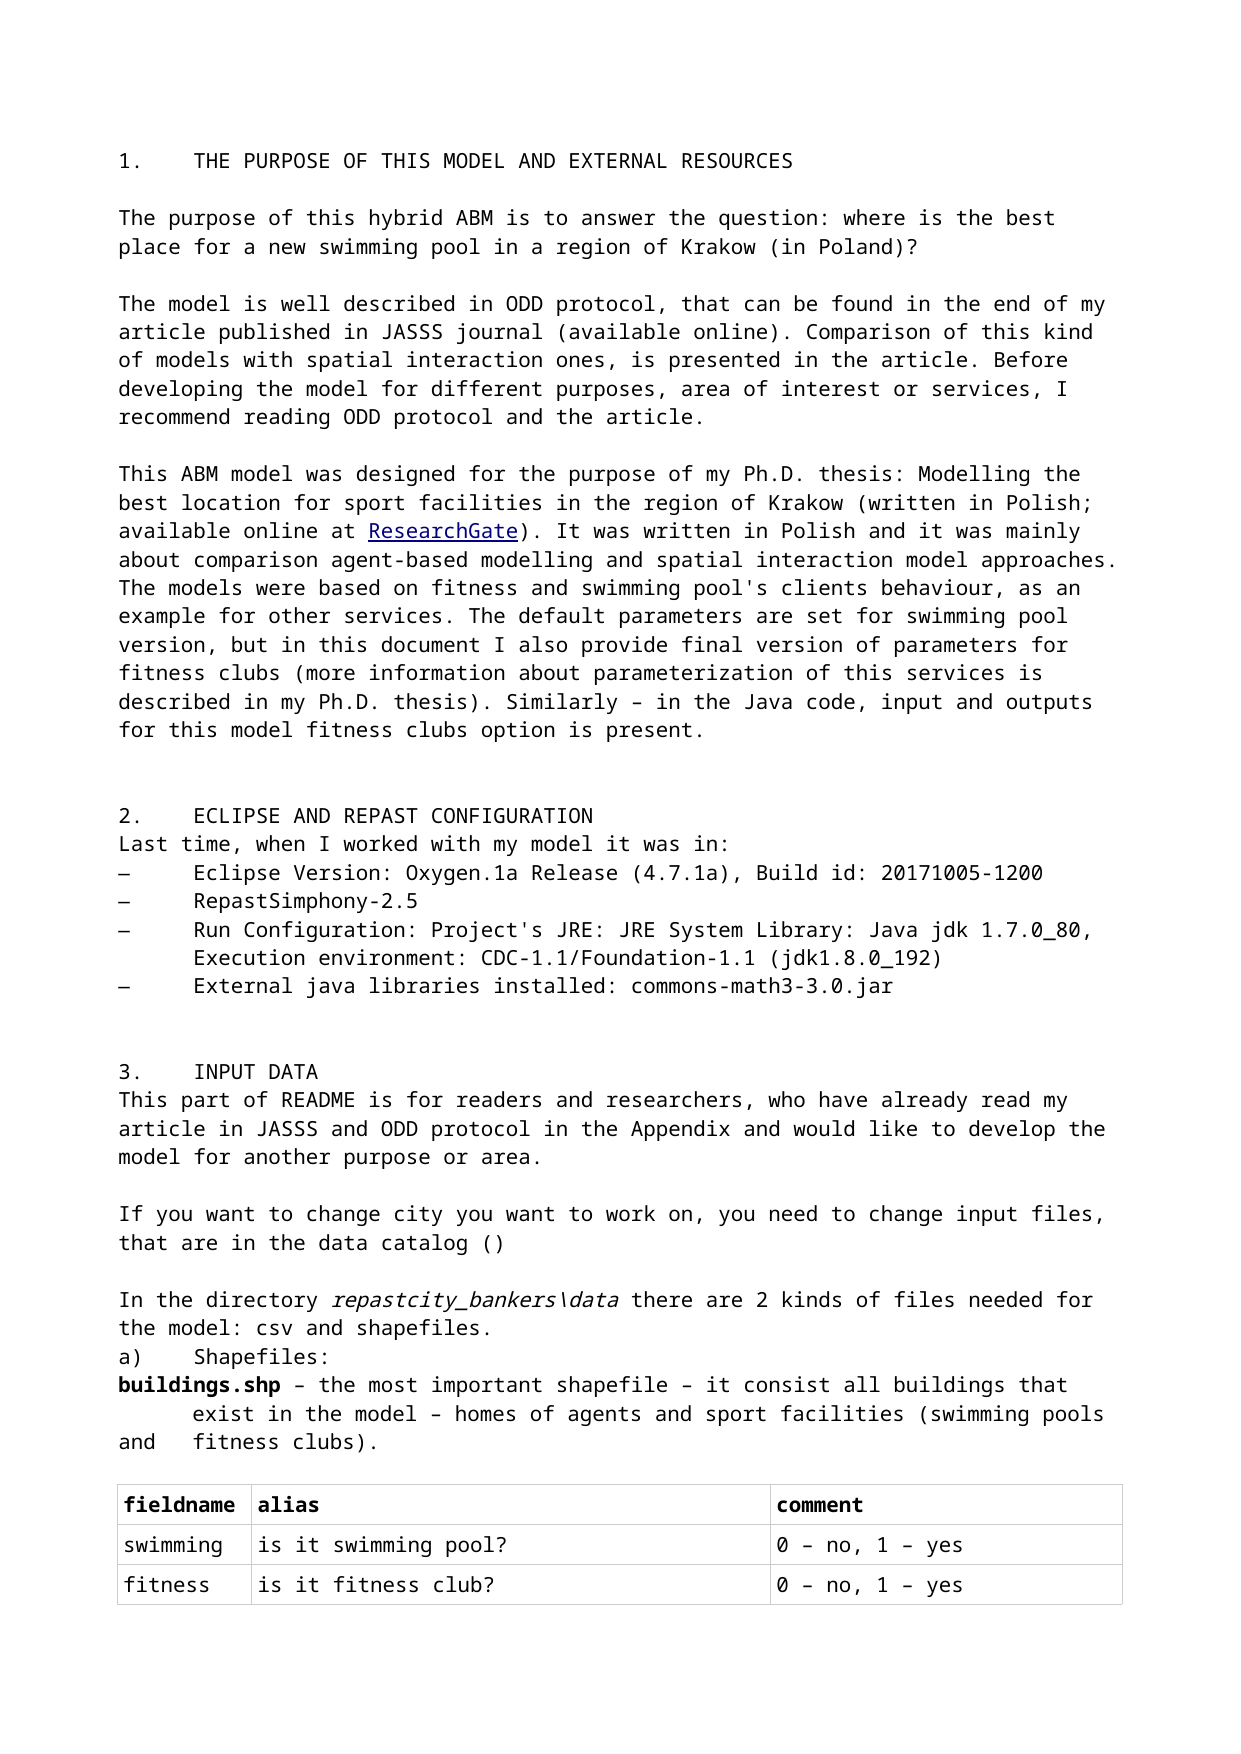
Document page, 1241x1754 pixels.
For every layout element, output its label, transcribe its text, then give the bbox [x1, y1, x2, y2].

list Shapefiles: [118, 1342, 1122, 1370]
table_header fieldname [118, 1485, 251, 1524]
table_cell is it swimming pool? [252, 1525, 770, 1564]
table_header alias [252, 1485, 770, 1524]
list Eclipse Version: Oxygen.1a Release (4.7.1a), Build id: 20171005-1200 [118, 858, 1122, 886]
table_header comment [771, 1485, 1122, 1524]
list RepastSimphony-2.5 [118, 886, 1122, 915]
table_cell 0 – no, 1 – yes [771, 1565, 1122, 1604]
text The purpose of this hybrid ABM is to answer the question: where is the best place for a new swimming pool in a region of Krakow (in Poland)? [118, 203, 1122, 260]
text This ABM model was designed for the purpose of my Ph.D. thesis: Modelling the best location for sport facilities in the region of Krakow (written in Polish; available online at ResearchGate). It was written in Polish and it was mainly about comparison agent-based modelling and spatial interaction model approaches. The models were based on fitness and swimming pool's clients behaviour, as an example for other services. The default parameters are set for swimming pool version, but in this document I also provide final version of parameters for fitness clubs (more information about parameterization of this services is described in my Ph.D. thesis). Similarly – in the Java code, input and outputs for this model fitness clubs option is present. [118, 459, 1122, 744]
text In the directory repastcity_bankers\data there are 2 kinds of files needed for the model: csv and shapefiles. [118, 1285, 1122, 1342]
list External java libraries installed: commons-math3-3.0.jar [118, 972, 1122, 1000]
list ECLIPSE AND REPAST CONFIGURATION [118, 801, 1122, 829]
text This part of README is for readers and researchers, who have already read my article in JASSS and ODD protocol in the Appendix and would like to develop the model for another purpose or area. [118, 1085, 1122, 1171]
table_cell swimming [118, 1525, 251, 1564]
text Last time, when I worked with my model it was in: [118, 829, 1122, 858]
text If you want to change city you want to work on, you need to change input files, that are in the data catalog () [118, 1199, 1122, 1256]
list THE PURPOSE OF THIS MODEL AND EXTERNAL RESOURCES [118, 147, 1122, 175]
table_cell fitness [118, 1565, 251, 1604]
list Run Configuration: Project's JRE: JRE System Library: Java jdk 1.7.0_80, Execution environment: CDC-1.1/Foundation-1.1 (jdk1.8.0_192) [118, 915, 1122, 972]
text The model is well described in ODD protocol, that can be found in the end of my article published in JASSS journal (available online). Comparison of this kind of models with spatial interaction ones, is presented in the article. Before developing the model for different purposes, area of interest or services, I recommend reading ODD protocol and the article. [118, 289, 1122, 431]
list INPUT DATA [118, 1057, 1122, 1085]
table_cell 0 – no, 1 – yes [771, 1525, 1122, 1564]
text buildings.shp – the most important shapefile – it consist all buildings that exist in the model – homes of agents and sport facilities (swimming pools and fitness clubs). [118, 1370, 1122, 1456]
table_cell is it fitness club? [252, 1565, 770, 1604]
